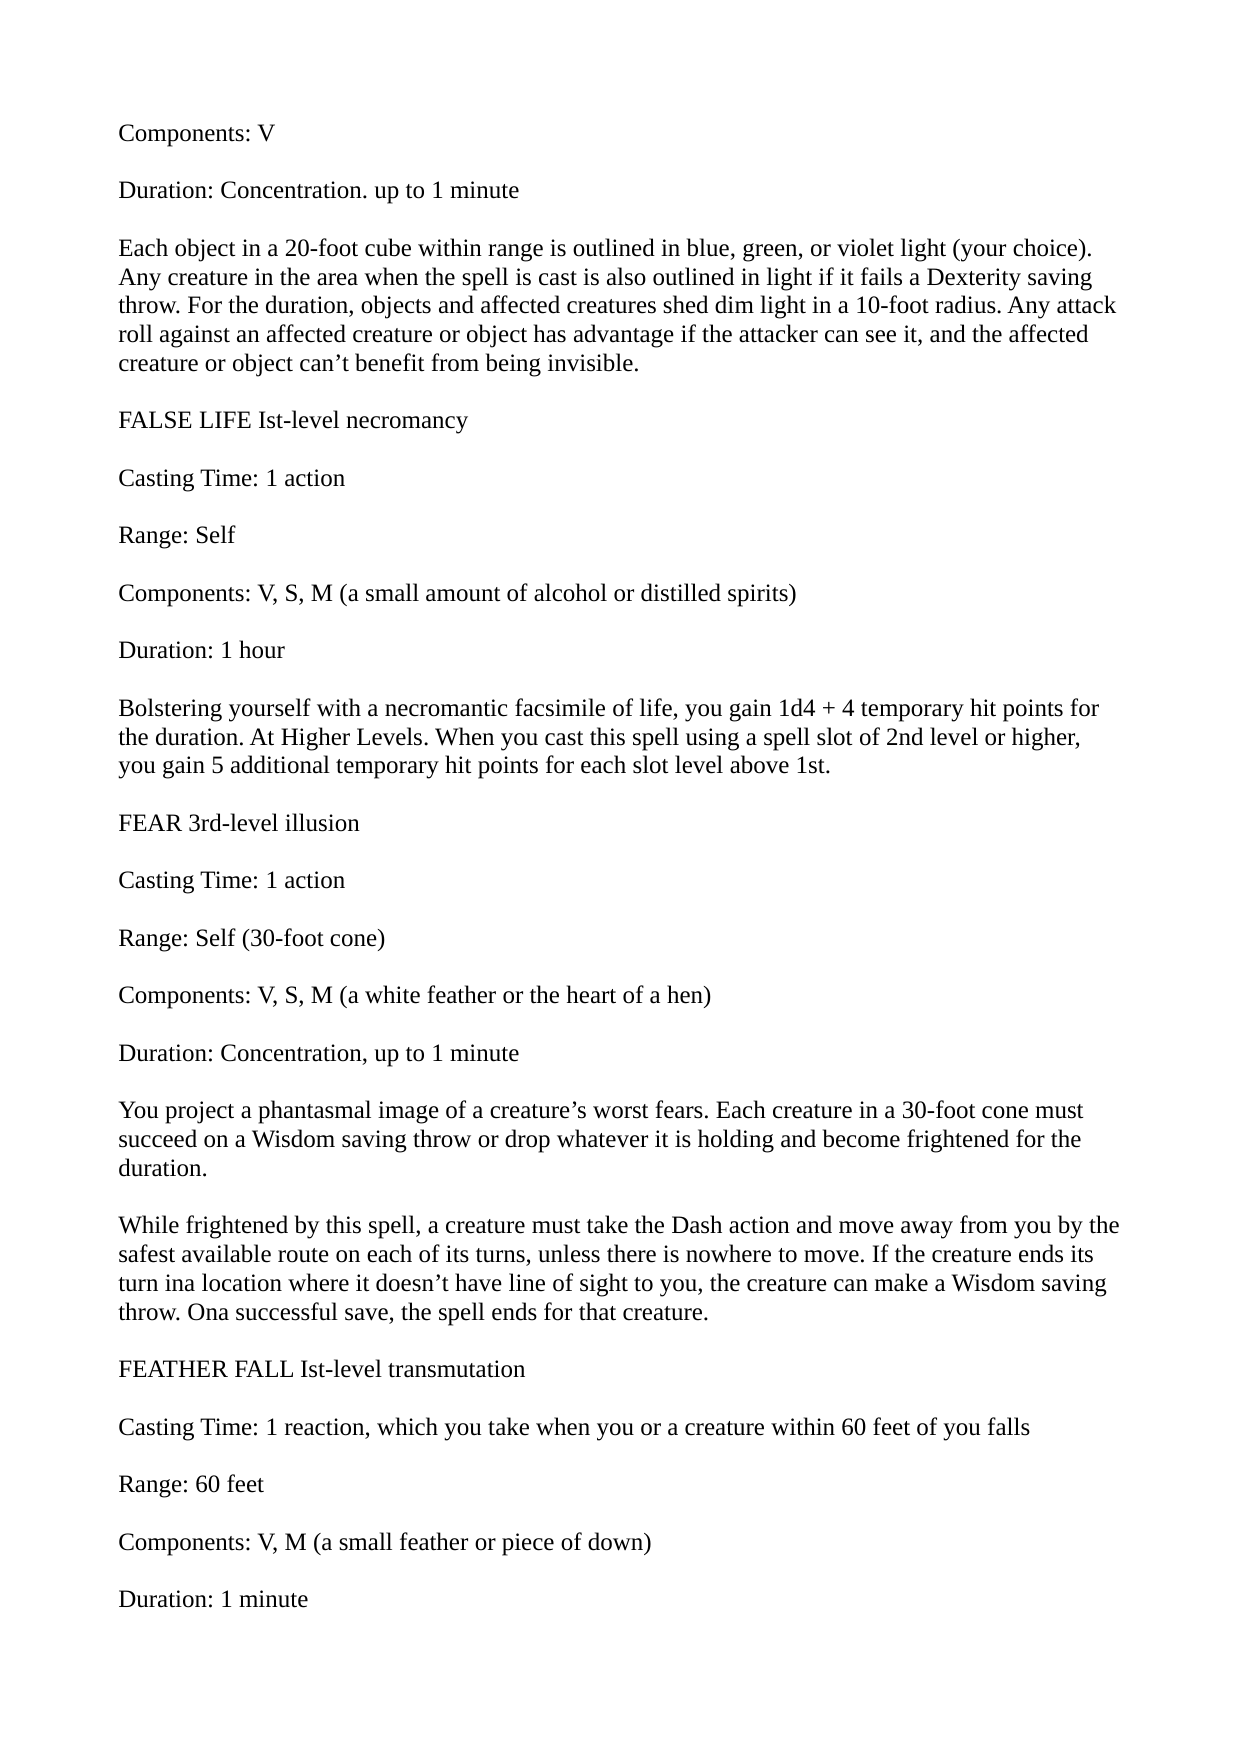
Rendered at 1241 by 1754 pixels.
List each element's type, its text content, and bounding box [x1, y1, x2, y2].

text Bolstering yourself with a necromantic facsimile of life, you gain 1d4 + 4 temporary hit points for the duration. At Higher Levels. When you cast this spell using a spell slot of 2nd level or higher, you gain 5 additional temporary hit points for each slot level above 1st. [118, 693, 1122, 779]
text While frightened by this spell, a creature must take the Dash action and move away from you by the safest available route on each of its turns, unless there is nowhere to move. If the creature ends its turn ina location where it doesn’t have line of sight to you, the creature can make a Wisdom saving throw. Ona successful save, the spell ends for that creature. [118, 1211, 1122, 1326]
text Casting Time: 1 action [118, 866, 1122, 894]
text You project a phantasmal image of a creature’s worst fears. Each creature in a 30-foot cone must succeed on a Wisdom saving throw or drop whatever it is holding and become frightened for the duration. [118, 1096, 1122, 1182]
text Each object in a 20-foot cube within range is outlined in blue, green, or violet light (your choice). Any creature in the area when the spell is cast is also outlined in light if it fails a Dexterity saving throw. For the duration, objects and affected creatures shed dim light in a 10-foot radius. Any attack roll against an affected creature or object has advantage if the attacker can see it, and the affected creature or object can’t benefit from being invisible. [118, 233, 1122, 377]
text Components: V, S, M (a white feather or the heart of a hen) [118, 981, 1122, 1009]
text FEAR 3rd-level illusion [118, 808, 1122, 837]
text Duration: 1 minute [118, 1584, 1122, 1613]
text Components: V, M (a small feather or piece of down) [118, 1527, 1122, 1556]
text Duration: Concentration. up to 1 minute [118, 176, 1122, 204]
text Range: Self (30-foot cone) [118, 923, 1122, 952]
text Casting Time: 1 action [118, 463, 1122, 492]
text FALSE LIFE Ist-level necromancy [118, 406, 1122, 434]
text Components: V [118, 118, 1122, 147]
text Range: 60 feet [118, 1469, 1122, 1498]
text Duration: Concentration, up to 1 minute [118, 1038, 1122, 1067]
text Casting Time: 1 reaction, which you take when you or a creature within 60 feet of you falls [118, 1412, 1122, 1441]
text Range: Self [118, 521, 1122, 549]
text Components: V, S, M (a small amount of alcohol or distilled spirits) [118, 578, 1122, 607]
text Duration: 1 hour [118, 636, 1122, 664]
text FEATHER FALL Ist-level transmutation [118, 1354, 1122, 1383]
